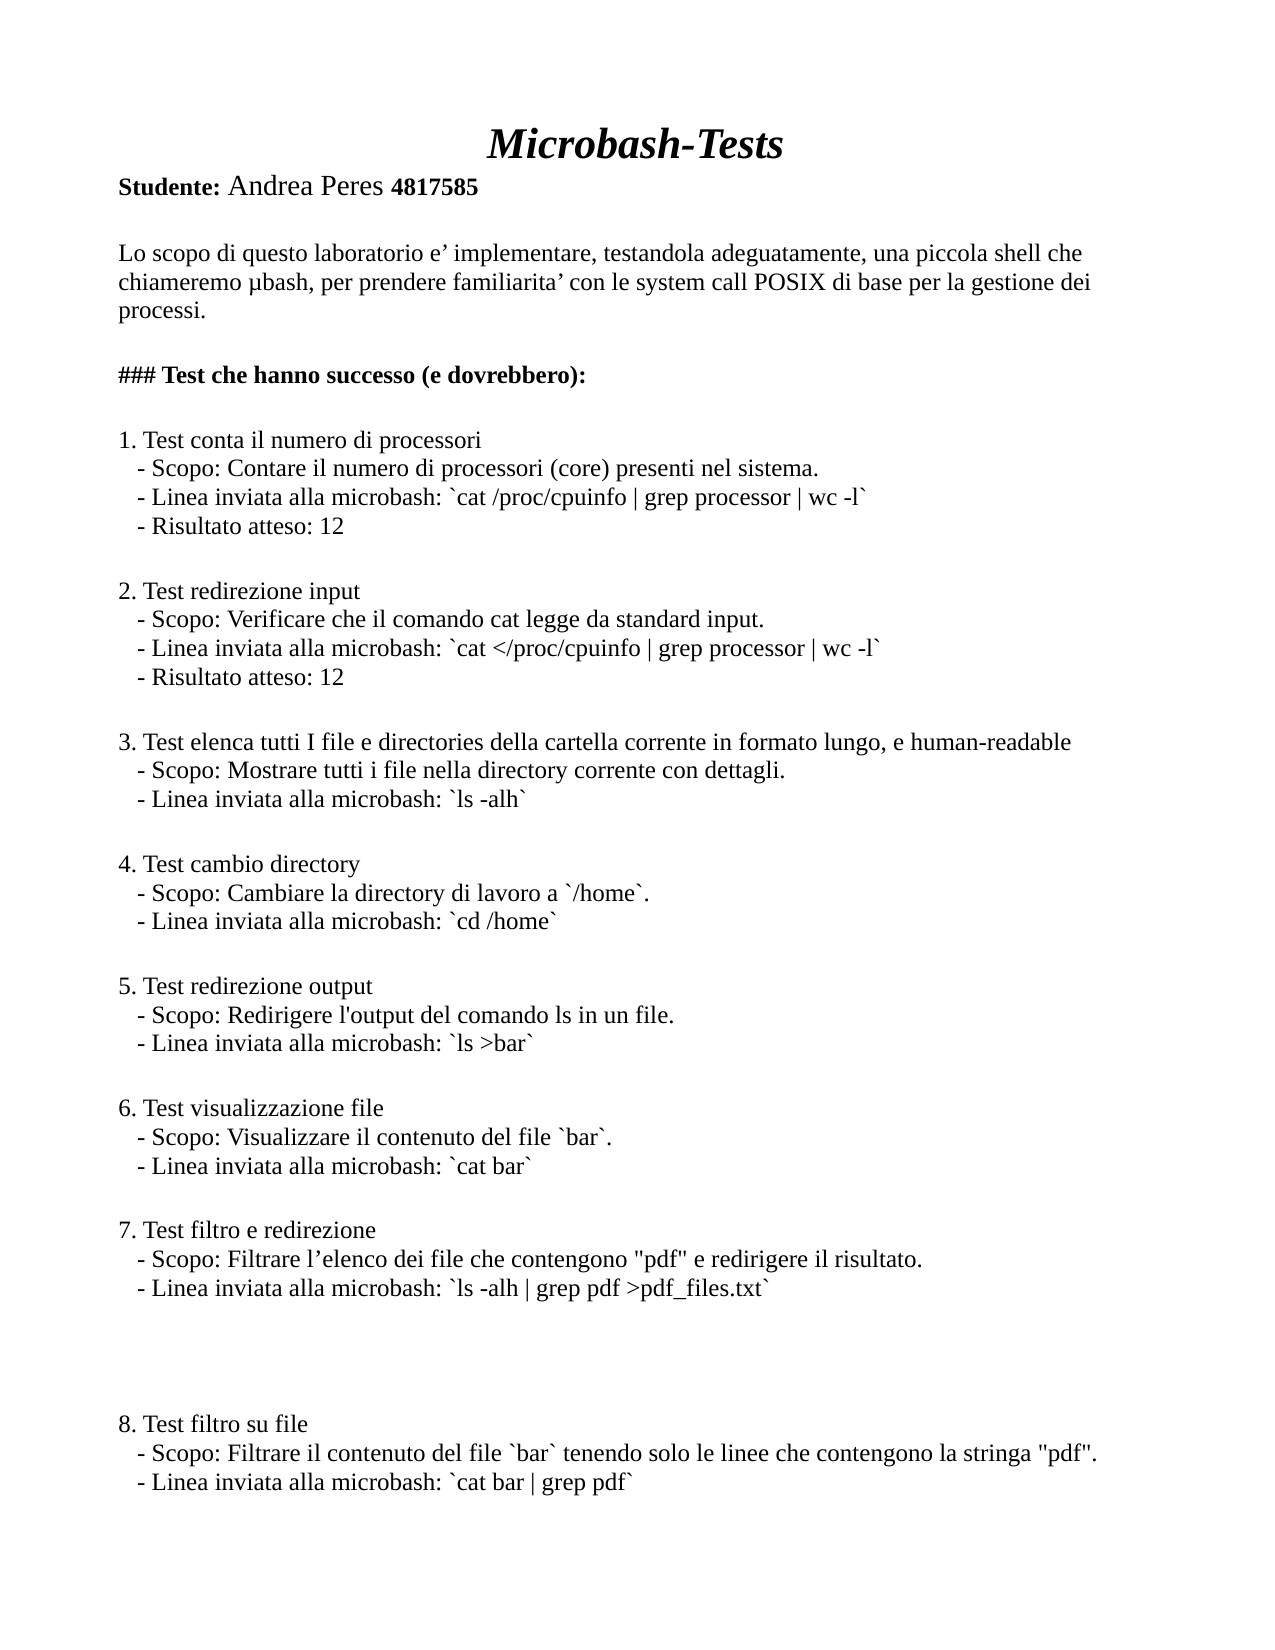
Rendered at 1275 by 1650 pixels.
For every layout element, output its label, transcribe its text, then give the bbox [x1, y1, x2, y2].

text - Scopo: Visualizzare il contenuto del file `bar`. [118, 1122, 1157, 1151]
text - Risultato atteso: 12 [118, 662, 1157, 691]
text - Scopo: Verificare che il comando cat legge da standard input. [118, 604, 1157, 633]
text - Linea inviata alla microbash: `ls >bar` [118, 1028, 1157, 1057]
text Studente: Andrea Peres 4817585 [118, 168, 1157, 202]
text 6. Test visualizzazione file [118, 1093, 1157, 1122]
text - Linea inviata alla microbash: `cat bar | grep pdf` [118, 1467, 1157, 1496]
text - Scopo: Cambiare la directory di lavoro a `/home`. [118, 878, 1157, 906]
text Lo scopo di questo laboratorio e’ implementare, testandola adeguatamente, una piccola shell che chiameremo µbash, per prendere familiarita’ con le system call POSIX di base per la gestione dei processi. [118, 238, 1157, 324]
text - Linea inviata alla microbash: `cat /proc/cpuinfo | grep processor | wc -l` [118, 482, 1157, 511]
text 3. Test elenca tutti I file e directories della cartella corrente in formato lungo, e human-readable [118, 727, 1157, 755]
text - Scopo: Filtrare l’elenco dei file che contengono "pdf" e redirigere il risultato. [118, 1244, 1157, 1273]
text - Scopo: Mostrare tutti i file nella directory corrente con dettagli. [118, 755, 1157, 784]
text 8. Test filtro su file [118, 1409, 1157, 1438]
text - Linea inviata alla microbash: `cat bar` [118, 1151, 1157, 1179]
text 1. Test conta il numero di processori [118, 425, 1157, 453]
text - Linea inviata alla microbash: `ls -alh` [118, 784, 1157, 813]
text - Risultato atteso: 12 [118, 511, 1157, 540]
text - Linea inviata alla microbash: `ls -alh | grep pdf >pdf_files.txt` [118, 1273, 1157, 1302]
text - Scopo: Contare il numero di processori (core) presenti nel sistema. [118, 453, 1157, 482]
text - Scopo: Filtrare il contenuto del file `bar` tenendo solo le linee che contengono la stringa "pdf". [118, 1438, 1157, 1467]
text ### Test che hanno successo (e dovrebbero): [118, 360, 1157, 389]
text - Linea inviata alla microbash: `cd /home` [118, 906, 1157, 935]
text 4. Test cambio directory [118, 849, 1157, 878]
text - Scopo: Redirigere l'output del comando ls in un file. [118, 1000, 1157, 1028]
text Microbash-Tests [118, 118, 1157, 168]
text 5. Test redirezione output [118, 971, 1157, 1000]
text 7. Test filtro e redirezione [118, 1215, 1157, 1244]
text 2. Test redirezione input [118, 576, 1157, 604]
text - Linea inviata alla microbash: `cat </proc/cpuinfo | grep processor | wc -l` [118, 633, 1157, 662]
